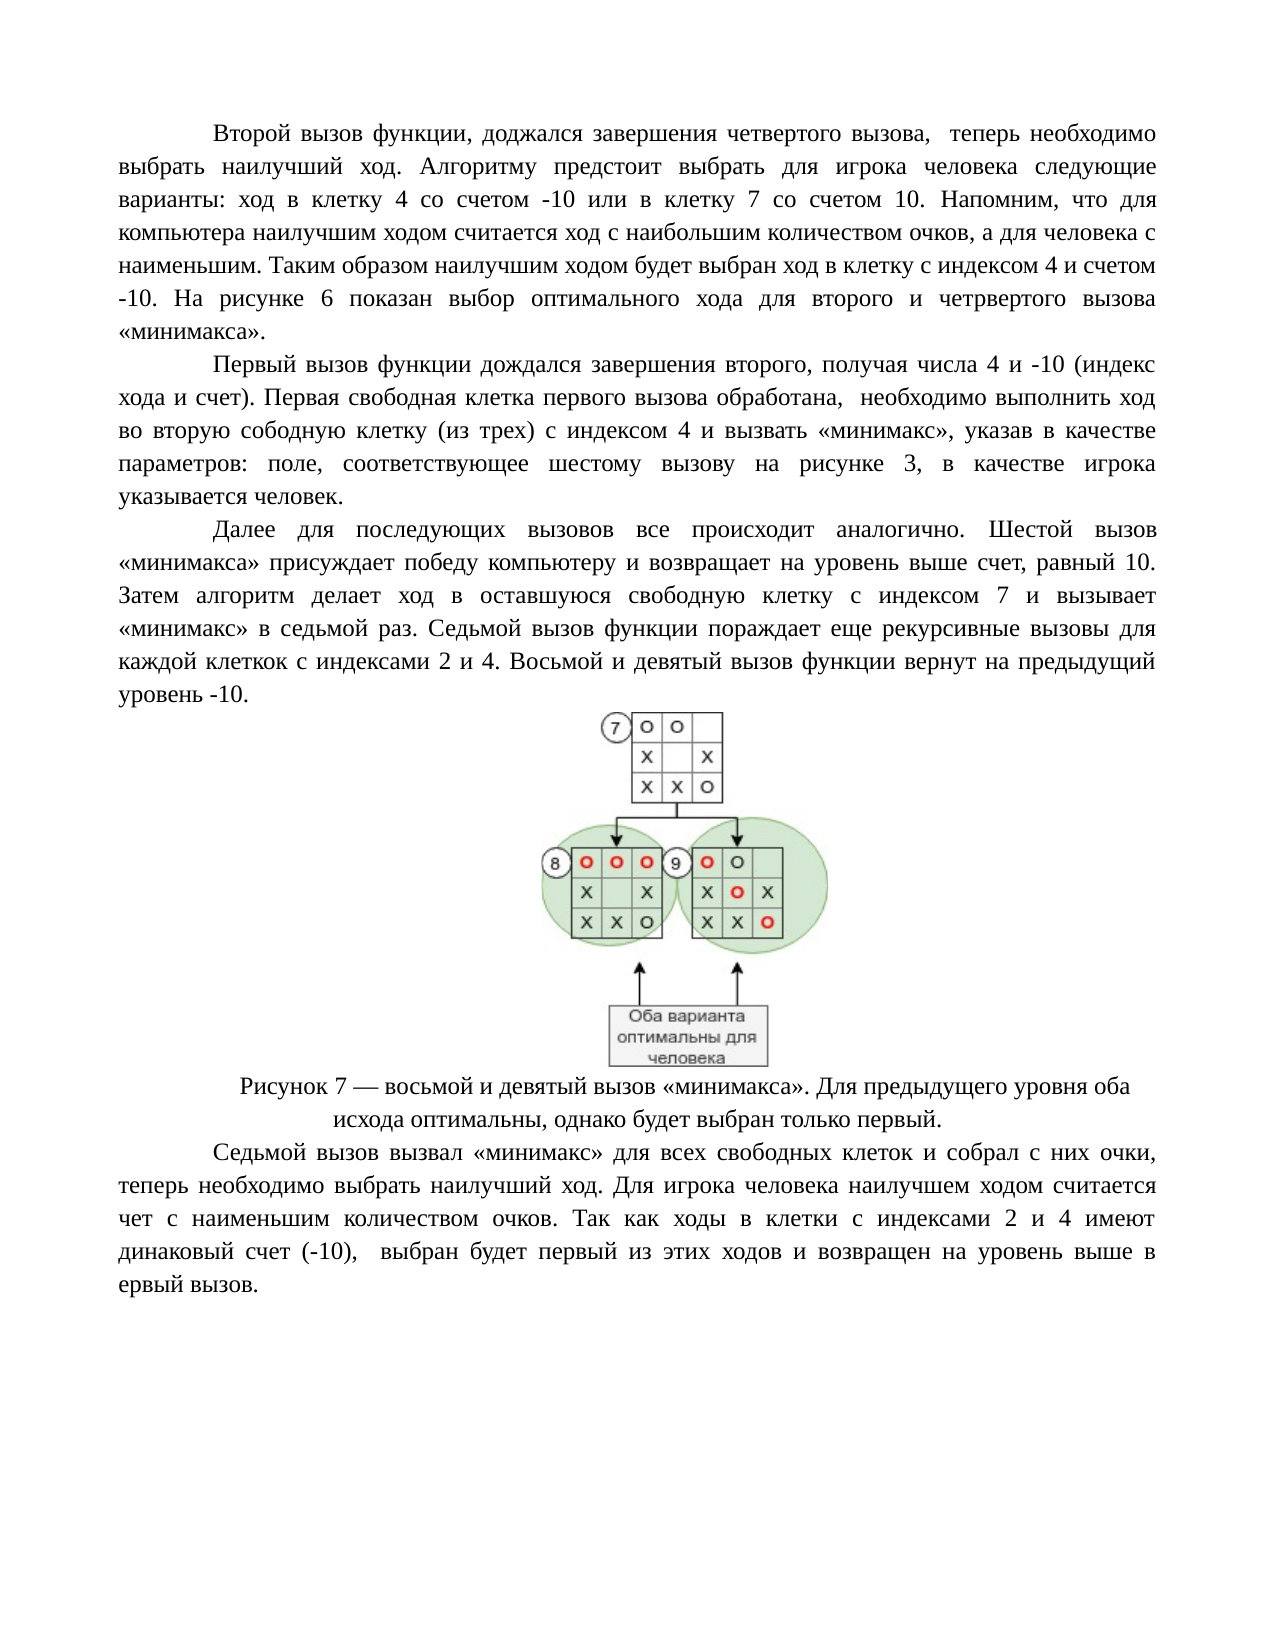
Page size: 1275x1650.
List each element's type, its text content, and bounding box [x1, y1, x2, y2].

text Седьмой вызов вызвал «минимакс» для всех свободных клеток и собрал с них очки, теперь необходимо выбрать наилучший ход. Для игрока человека наилучшем ходом считается чет с наименьшим количеством очков. Так как ходы в клетки с индексами 2 и 4 имеют динаковый счет (-10), выбран будет первый из этих ходов и возвращен на уровень выше в ервый вызов. [118, 1137, 1157, 1298]
text Второй вызов функции, доджался завершения четвертого вызова, теперь необходимо выбрать наилучший ход. Алгоритму предстоит выбрать для игрока человека следующие варианты: ход в клетку 4 со счетом -10 или в клетку 7 со счетом 10. Напомним, что для компьютера наилучшим ходом считается ход с наибольшим количеством очков, а для человека с наименьшим. Таким образом наилучшим ходом будет выбран ход в клетку с индексом 4 и счетом -10. На рисунке 6 показан выбор оптимального хода для второго и четрвертого вызова «минимакса». [118, 118, 1157, 345]
text Далее для последующих вызовов все происходит аналогично. Шестой вызов «минимакса» присуждает победу компьютеру и возвращает на уровень выше счет, равный 10. Затем алгоритм делает ход в оставшуюся свободную клетку с индексом 7 и вызывает «минимакс» в седьмой раз. Седьмой вызов функции пораждает еще рекурсивные вызовы для каждой клеткок с индексами 2 и 4. Восьмой и девятый вызов функции вернут на предыдущий уровень -10. [118, 514, 1157, 708]
text Первый вызов функции дождался завершения второго, получая числа 4 и -10 (индекс хода и счет). Первая свободная клетка первого вызова обработана, необходимо выполнить ход во вторую сободную клетку (из трех) с индексом 4 и вызвать «минимакс», указав в качестве параметров: поле, соответствующее шестому вызову на рисунке 3, в качестве игрока указывается человек. [118, 349, 1157, 510]
text Рисунок 7 — восьмой и девятый вызов «минимакса». Для предыдущего уровня оба исхода оптимальны, однако будет выбран только первый. [118, 1071, 1157, 1132]
picture [541, 712, 829, 1067]
